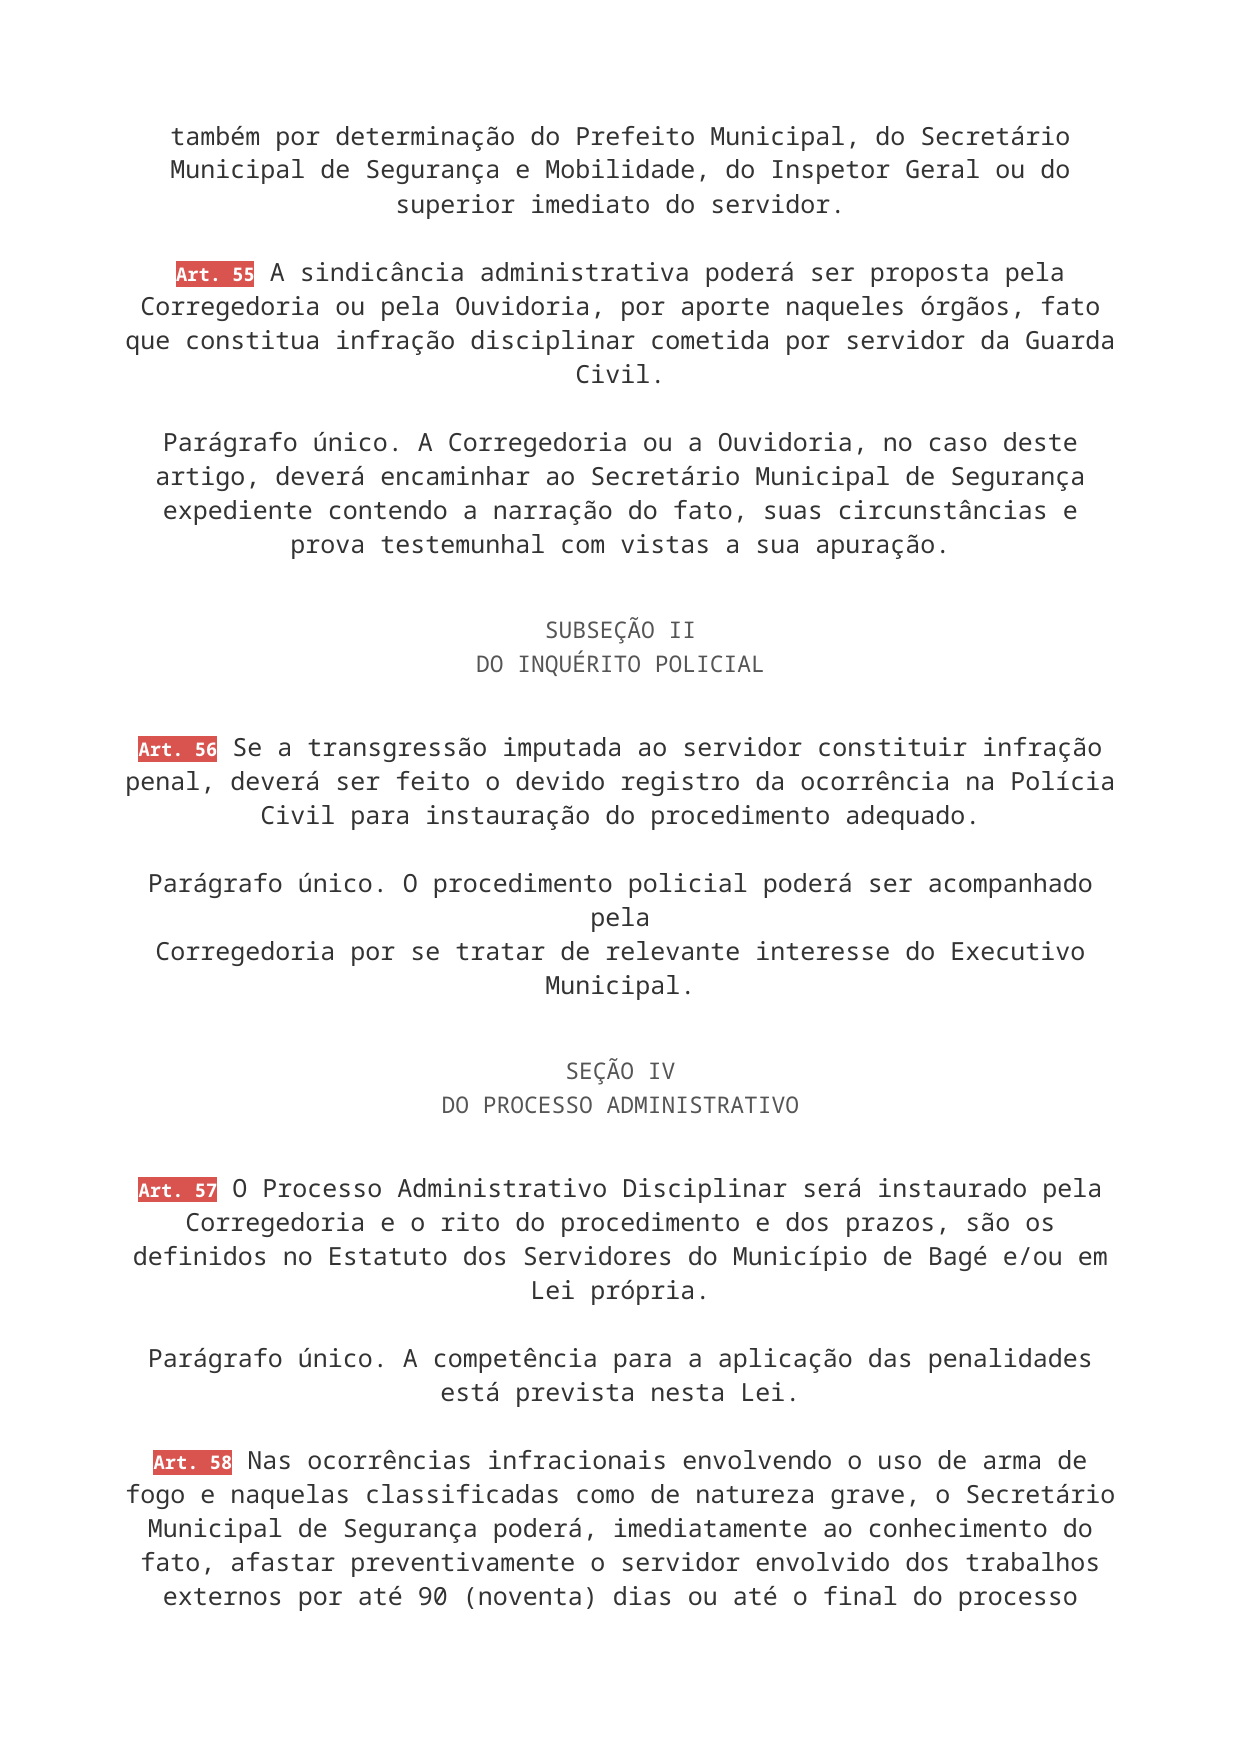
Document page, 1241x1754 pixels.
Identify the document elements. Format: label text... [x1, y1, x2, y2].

text SEÇÃO IV DO PROCESSO ADMINISTRATIVO [118, 1017, 1122, 1121]
text também por determinação do Prefeito Municipal, do Secretário Municipal de Segurança e Mobilidade, do Inspetor Geral ou do superior imediato do servidor. Art. 55 A sindicância administrativa poderá ser proposta pela Corregedoria ou pela Ouvidoria, por aporte naqueles órgãos, fato que constitua infração disciplinar cometida por servidor da Guarda Civil. Parágrafo único. A Corregedoria ou a Ouvidoria, no caso deste artigo, deverá encaminhar ao Secretário Municipal de Segurança expediente contendo a narração do fato, suas circunstâncias e prova testemunhal com vistas a sua apuração. [118, 118, 1122, 561]
text Art. 57 O Processo Administrativo Disciplinar será instaurado pela Corregedoria e o rito do procedimento e dos prazos, são os definidos no Estatuto dos Servidores do Município de Bagé e/ou em Lei própria. Parágrafo único. A competência para a aplicação das penalidades está prevista nesta Lei. Art. 58 Nas ocorrências infracionais envolvendo o uso de arma de fogo e naquelas classificadas como de natureza grave, o Secretário Municipal de Segurança poderá, imediatamente ao conhecimento do fato, afastar preventivamente o servidor envolvido dos trabalhos externos por até 90 (noventa) dias ou até o final do processo [118, 1136, 1122, 1613]
text SUBSEÇÃO II DO INQUÉRITO POLICIAL [118, 577, 1122, 680]
text Art. 56 Se a transgressão imputada ao servidor constituir infração penal, deverá ser feito o devido registro da ocorrência na Polícia Civil para instauração do procedimento adequado. Parágrafo único. O procedimento policial poderá ser acompanhado pela Corregedoria por se tratar de relevante interesse do Executivo Municipal. [118, 695, 1122, 1002]
